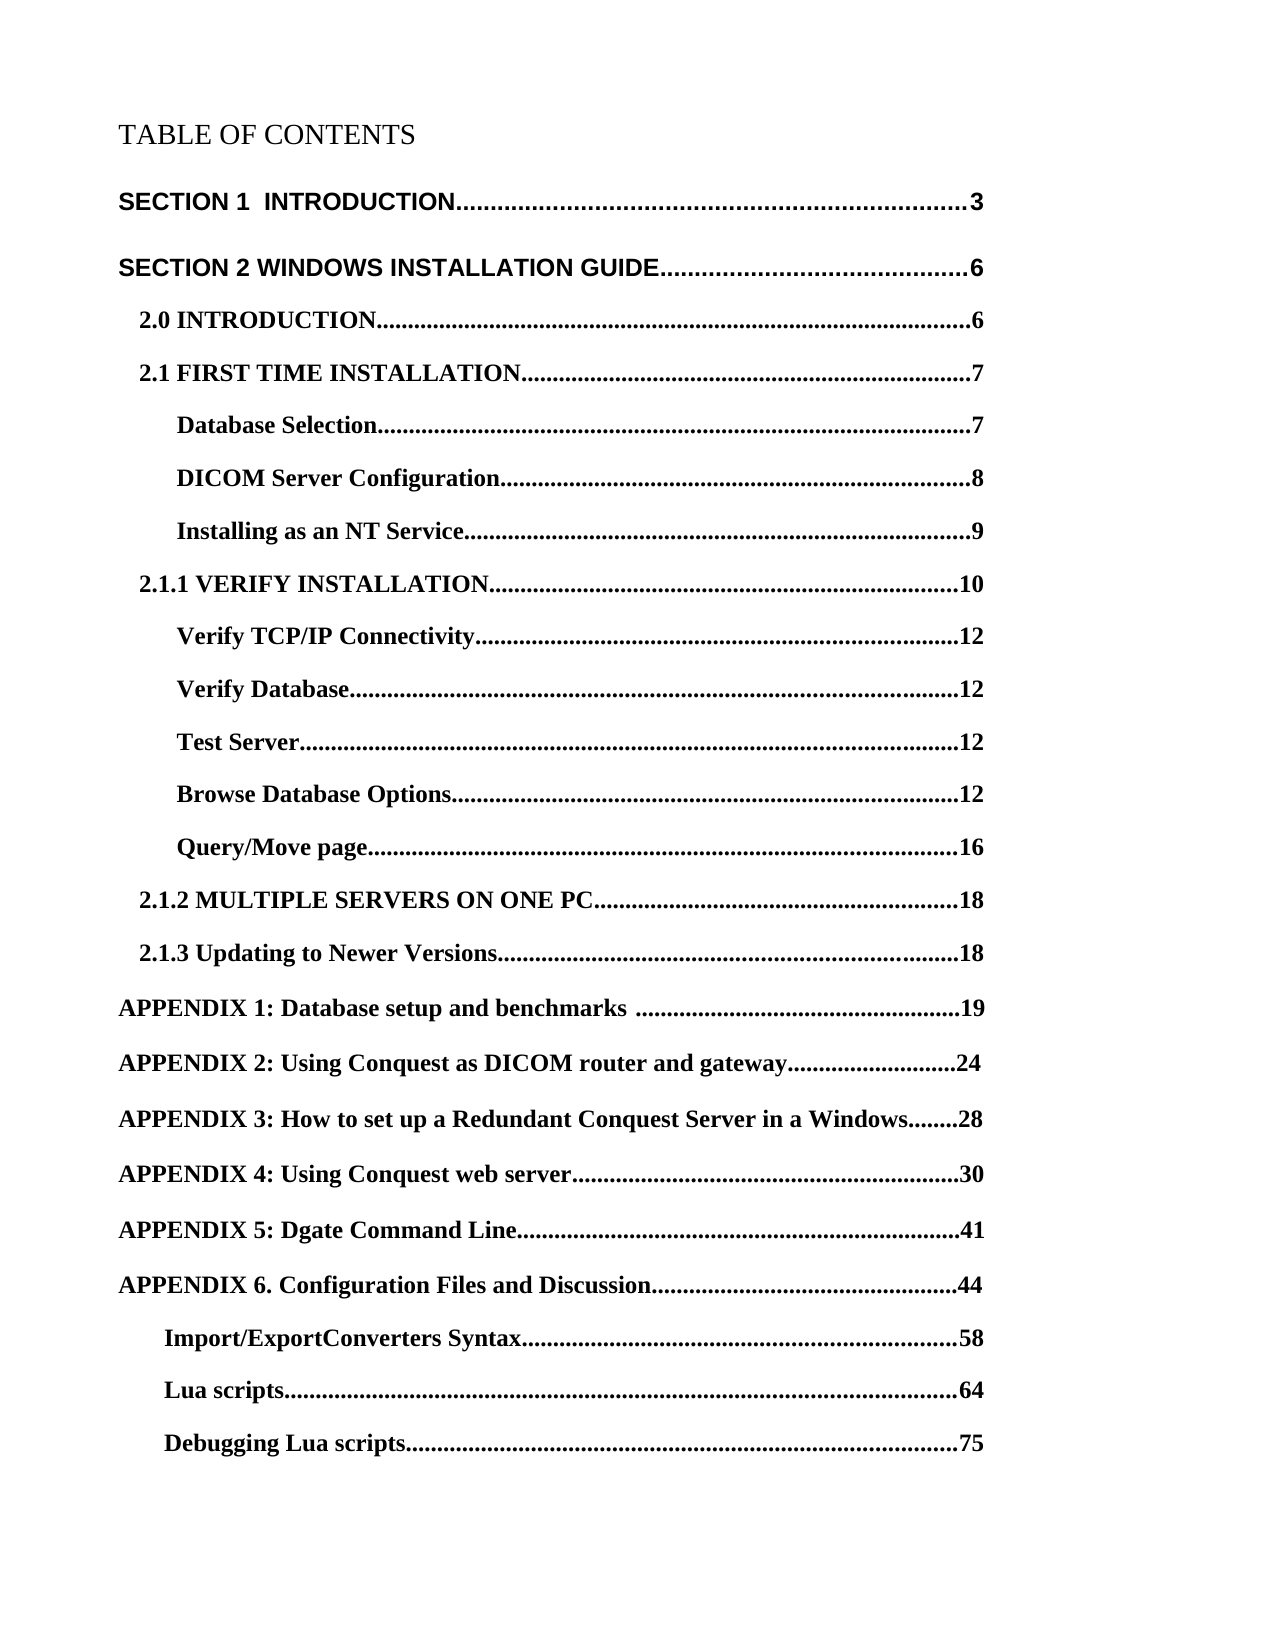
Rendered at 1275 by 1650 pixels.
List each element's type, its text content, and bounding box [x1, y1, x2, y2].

text APPENDIX 2: Using Conquest as DICOM router and gateway...........................24 [118, 1049, 1157, 1077]
text APPENDIX 5: Dgate Command Line.......................................................................41 [118, 1216, 1157, 1243]
text Import/ExportConverters Syntax 58 [139, 1324, 1157, 1352]
text 2.1.1 VERIFY INSTALLATION 10 [139, 570, 1157, 597]
text SECTION 1 INTRODUCTION 3 [118, 188, 1157, 216]
text Debugging Lua scripts 75 [139, 1429, 1157, 1457]
text APPENDIX 1: Database setup and benchmarks ....................................................19 [118, 994, 1157, 1022]
text DICOM Server Configuration 8 [139, 464, 1157, 492]
text Test Server .........12 [139, 728, 1157, 756]
text 2.1 FIRST TIME INSTALLATION 7 [139, 359, 1157, 387]
text Verify TCP/IP Connectivity .........12 [139, 622, 1157, 650]
text Installing as an NT Service 9 [139, 517, 1157, 545]
text APPENDIX 4: Using Conquest web server..............................................................30 [118, 1160, 1157, 1188]
text Database Selection. 7 [139, 412, 1157, 439]
text 2.1.2 MULTIPLE SERVERS ON ONE PC 18 [139, 886, 1157, 914]
text 2.0 INTRODUCTION 6 [139, 306, 1157, 334]
text Query/Move page 16 [139, 833, 1157, 861]
text APPENDIX 3: How to set up a Redundant Conquest Server in a Windows........28 [118, 1105, 1157, 1133]
text TABLE OF CONTENTS [118, 118, 1157, 150]
text APPENDIX 6. Configuration Files and Discussion.................................................44 [118, 1271, 1157, 1299]
text SECTION 2 Windows INSTALLATION GUIDE 6 [118, 253, 1157, 281]
text 2.1.3 Updating to Newer Versions .........18 [139, 939, 1157, 966]
text Lua scripts 64 [139, 1377, 1157, 1404]
text Verify Database .........12 [139, 675, 1157, 703]
text Browse Database Options .........12 [139, 781, 1157, 808]
